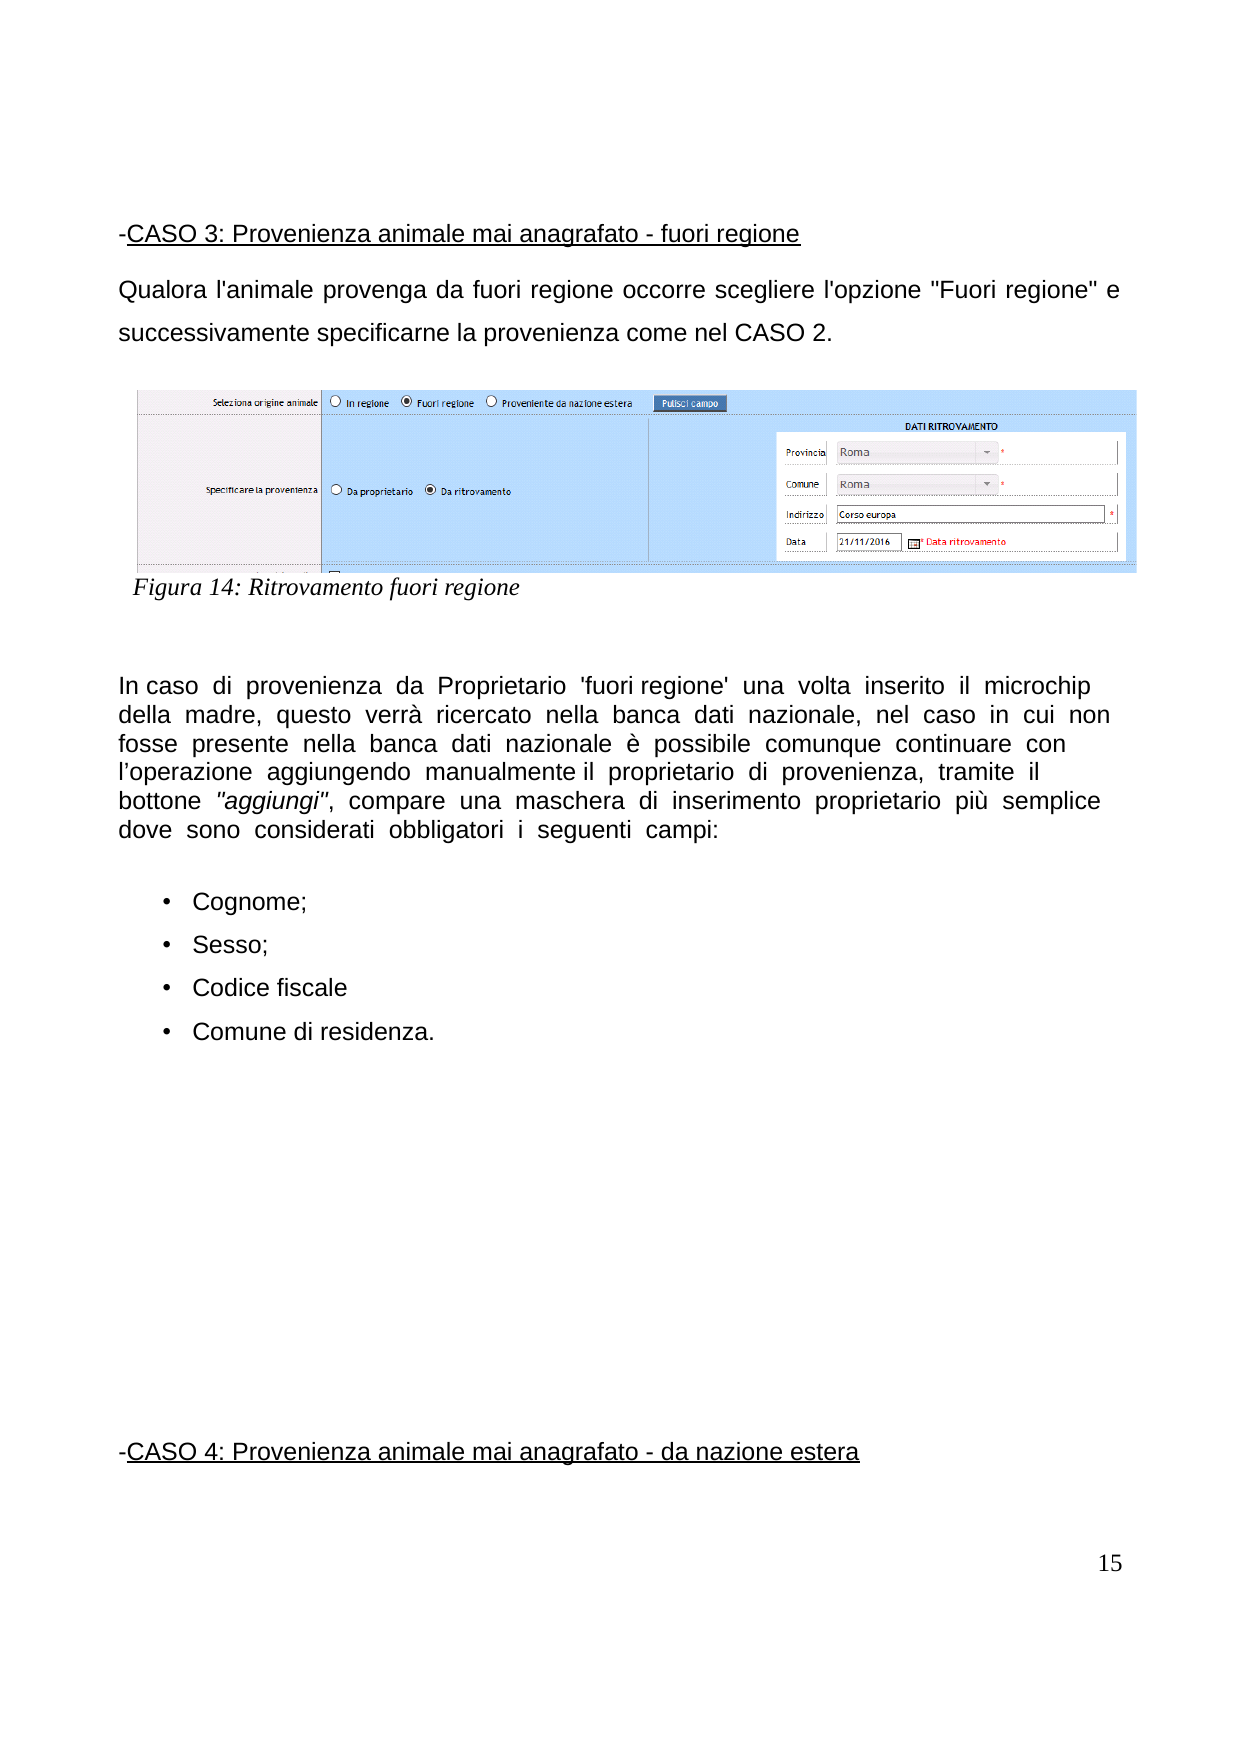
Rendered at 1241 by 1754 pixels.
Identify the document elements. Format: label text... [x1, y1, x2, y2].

list Cognome; [162, 887, 1122, 916]
text In caso di provenienza da Proprietario 'fuori regione' una volta inserito il microchip della madre, questo verrà ricercato nella banca dati nazionale, nel caso in cui non fosse presente nella banca dati nazionale è possibile comunque continuare con l’operazione aggiungendo manualmente il proprietario di provenienza, tramite il bottone "aggiungi", compare una maschera di inserimento proprietario più semplice dove sono considerati obbligatori i seguenti campi: [118, 671, 1122, 844]
text Qualora l'animale provenga da fuori regione occorre scegliere l'opzione "Fuori regione" e successivamente specificarne la provenienza come nel CASO 2. [118, 275, 1122, 347]
picture [132, 390, 1137, 573]
text -CASO 3: Provenienza animale mai anagrafato - fuori regione [118, 176, 1122, 248]
text -CASO 4: Provenienza animale mai anagrafato - da nazione estera [118, 1437, 1122, 1465]
list Sesso; [162, 930, 1122, 959]
list Comune di residenza. [162, 1016, 1122, 1045]
list Codice fiscale [162, 973, 1122, 1002]
text Figura 14: Ritrovamento fuori regione [133, 573, 1137, 601]
